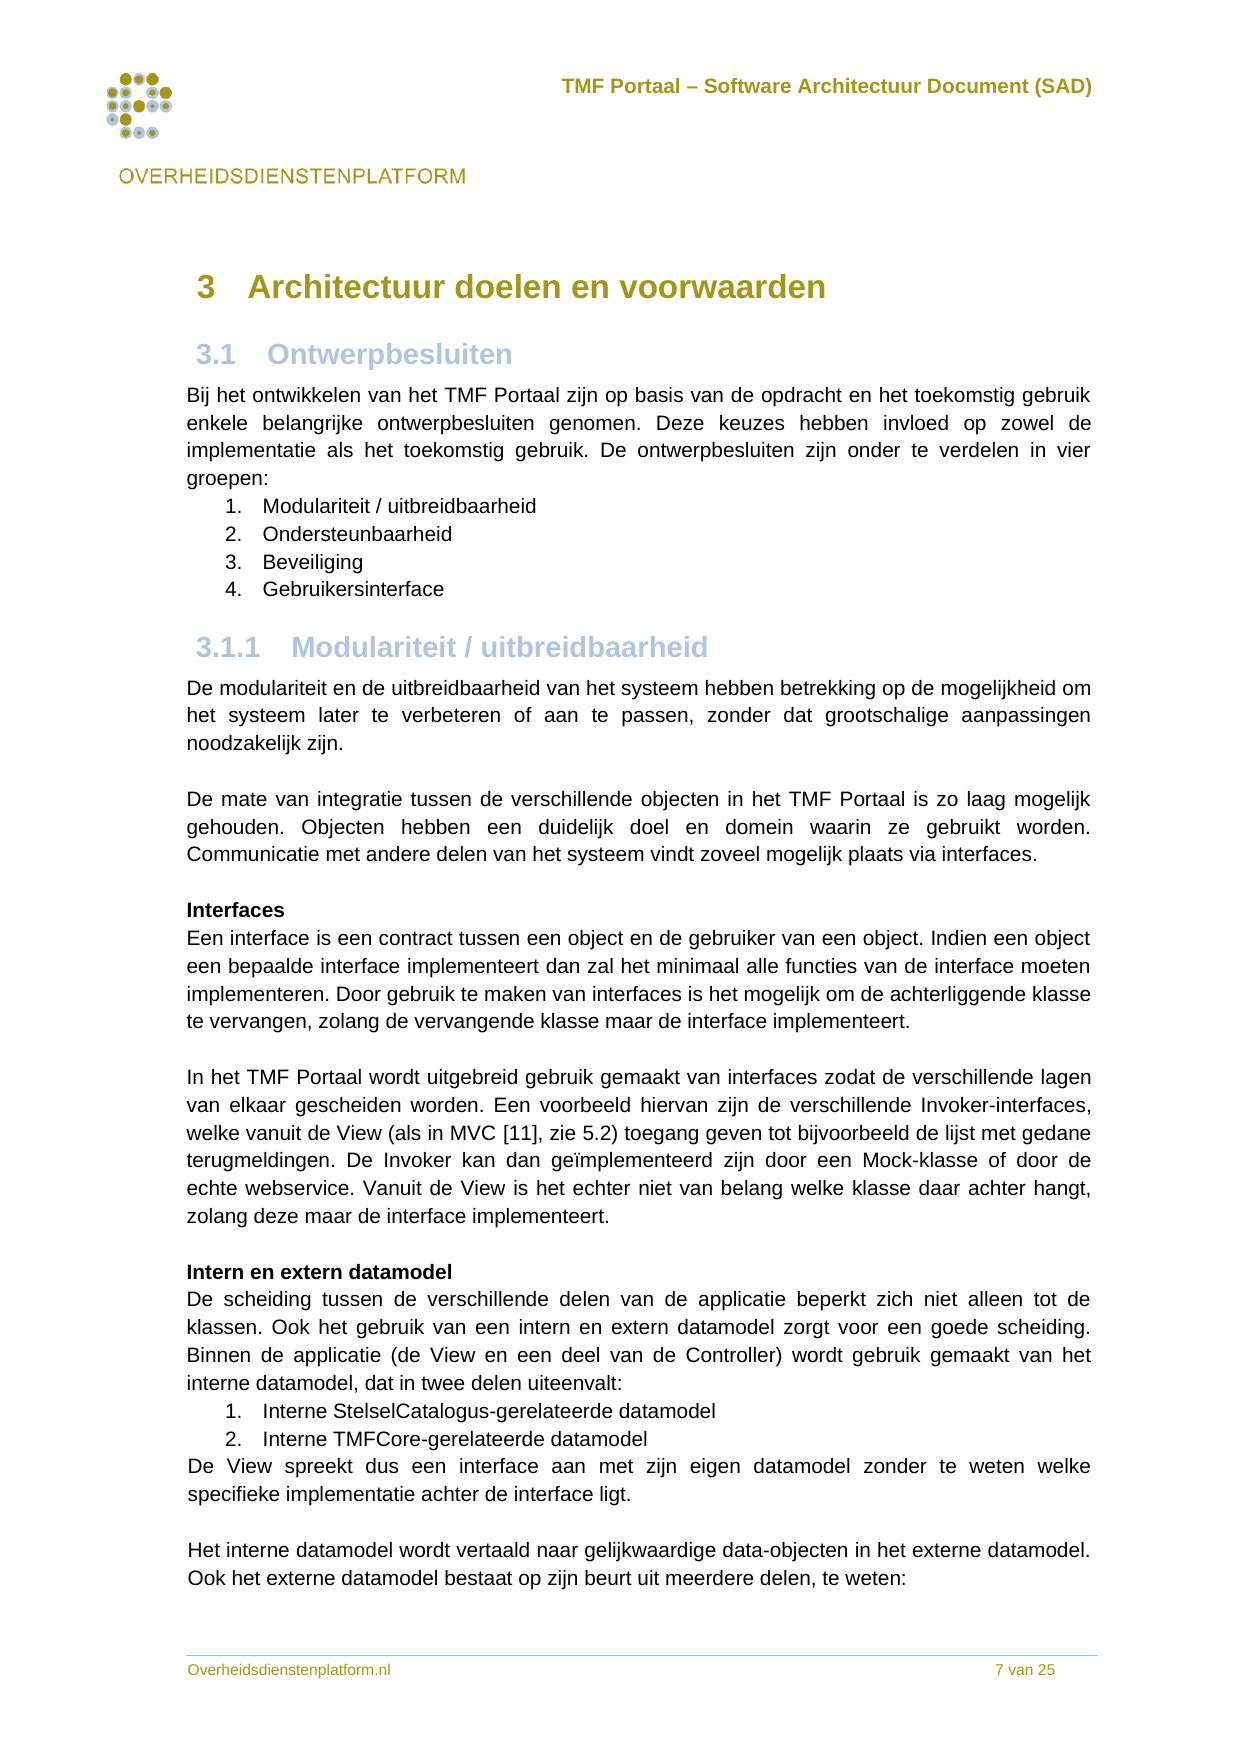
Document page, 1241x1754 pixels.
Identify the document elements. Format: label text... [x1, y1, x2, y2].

text Een interface is een contract tussen een object en de gebruiker van een object. Indien een object een bepaalde interface implementeert dan zal het minimaal alle functies van de interface moeten implementeren. Door gebruik te maken van interfaces is het mogelijk om de achterliggende klasse te vervangen, zolang de vervangende klasse maar de interface implementeert. [186, 926, 1092, 1033]
subtitle Modulariteit / uitbreidbaarheid [187, 631, 1092, 663]
list Modulariteit / uitbreidbaarheid [225, 494, 1092, 518]
list Gebruikersinterface [225, 578, 1092, 601]
text Bij het ontwikkelen van het TMF Portaal zijn op basis van de opdracht en het toekomstig gebruik enkele belangrijke ontwerpbesluiten genomen. Deze keuzes hebben invloed op zowel de implementatie als het toekomstig gebruik. De ontwerpbesluiten zijn onder te verdelen in vier groepen: [186, 383, 1092, 490]
picture [106, 73, 470, 188]
text Interfaces [186, 899, 1092, 922]
text De mate van integratie tussen de verschillende objecten in het TMF Portaal is zo laag mogelijk gehouden. Objecten hebben een duidelijk doel en domein waarin ze gebruikt worden. Communicatie met andere delen van het systeem vindt zoveel mogelijk plaats via interfaces. [186, 787, 1092, 866]
text In het TMF Portaal wordt uitgebreid gebruik gemaakt van interfaces zodat de verschillende lagen van elkaar gescheiden worden. Een voorbeeld hiervan zijn de verschillende Invoker-interfaces, welke vanuit de View (als in MVC [11], zie 5.2) toegang geven tot bijvoorbeeld de lijst met gedane terugmeldingen. De Invoker kan dan geïmplementeerd zijn door een Mock-klasse of door de echte webservice. Vanuit de View is het echter niet van belang welke klasse daar achter hangt, zolang deze maar de interface implementeert. [186, 1066, 1092, 1228]
text Het interne datamodel wordt vertaald naar gelijkwaardige data-objecten in het externe datamodel. Ook het externe datamodel bestaat op zijn beurt uit meerdere delen, te weten: [187, 1538, 1092, 1589]
list Interne TMFCore-gerelateerde datamodel [225, 1427, 1092, 1450]
list Interne StelselCatalogus-gerelateerde datamodel [225, 1399, 1092, 1422]
subtitle Ontwerpbesluiten [187, 338, 1092, 371]
text Intern en extern datamodel [186, 1260, 1092, 1283]
list Ondersteunbaarheid [225, 522, 1092, 546]
list Beveiliging [225, 550, 1092, 573]
text De scheiding tussen de verschillende delen van de applicatie beperkt zich niet alleen tot de klassen. Ook het gebruik van een intern en extern datamodel zorgt voor een goede scheiding. Binnen de applicatie (de View en een deel van de Controller) wordt gebruik gemaakt van het interne datamodel, dat in twee delen uiteenvalt: [186, 1288, 1092, 1395]
subtitle Architectuur doelen en voorwaarden [187, 268, 1092, 306]
text De View spreekt dus een interface aan met zijn eigen datamodel zonder te weten welke specifieke implementatie achter de interface ligt. [187, 1455, 1092, 1506]
text De modulariteit en de uitbreidbaarheid van het systeem hebben betrekking op de mogelijkheid om het systeem later te verbeteren of aan te passen, zonder dat grootschalige aanpassingen noodzakelijk zijn. [186, 676, 1092, 755]
